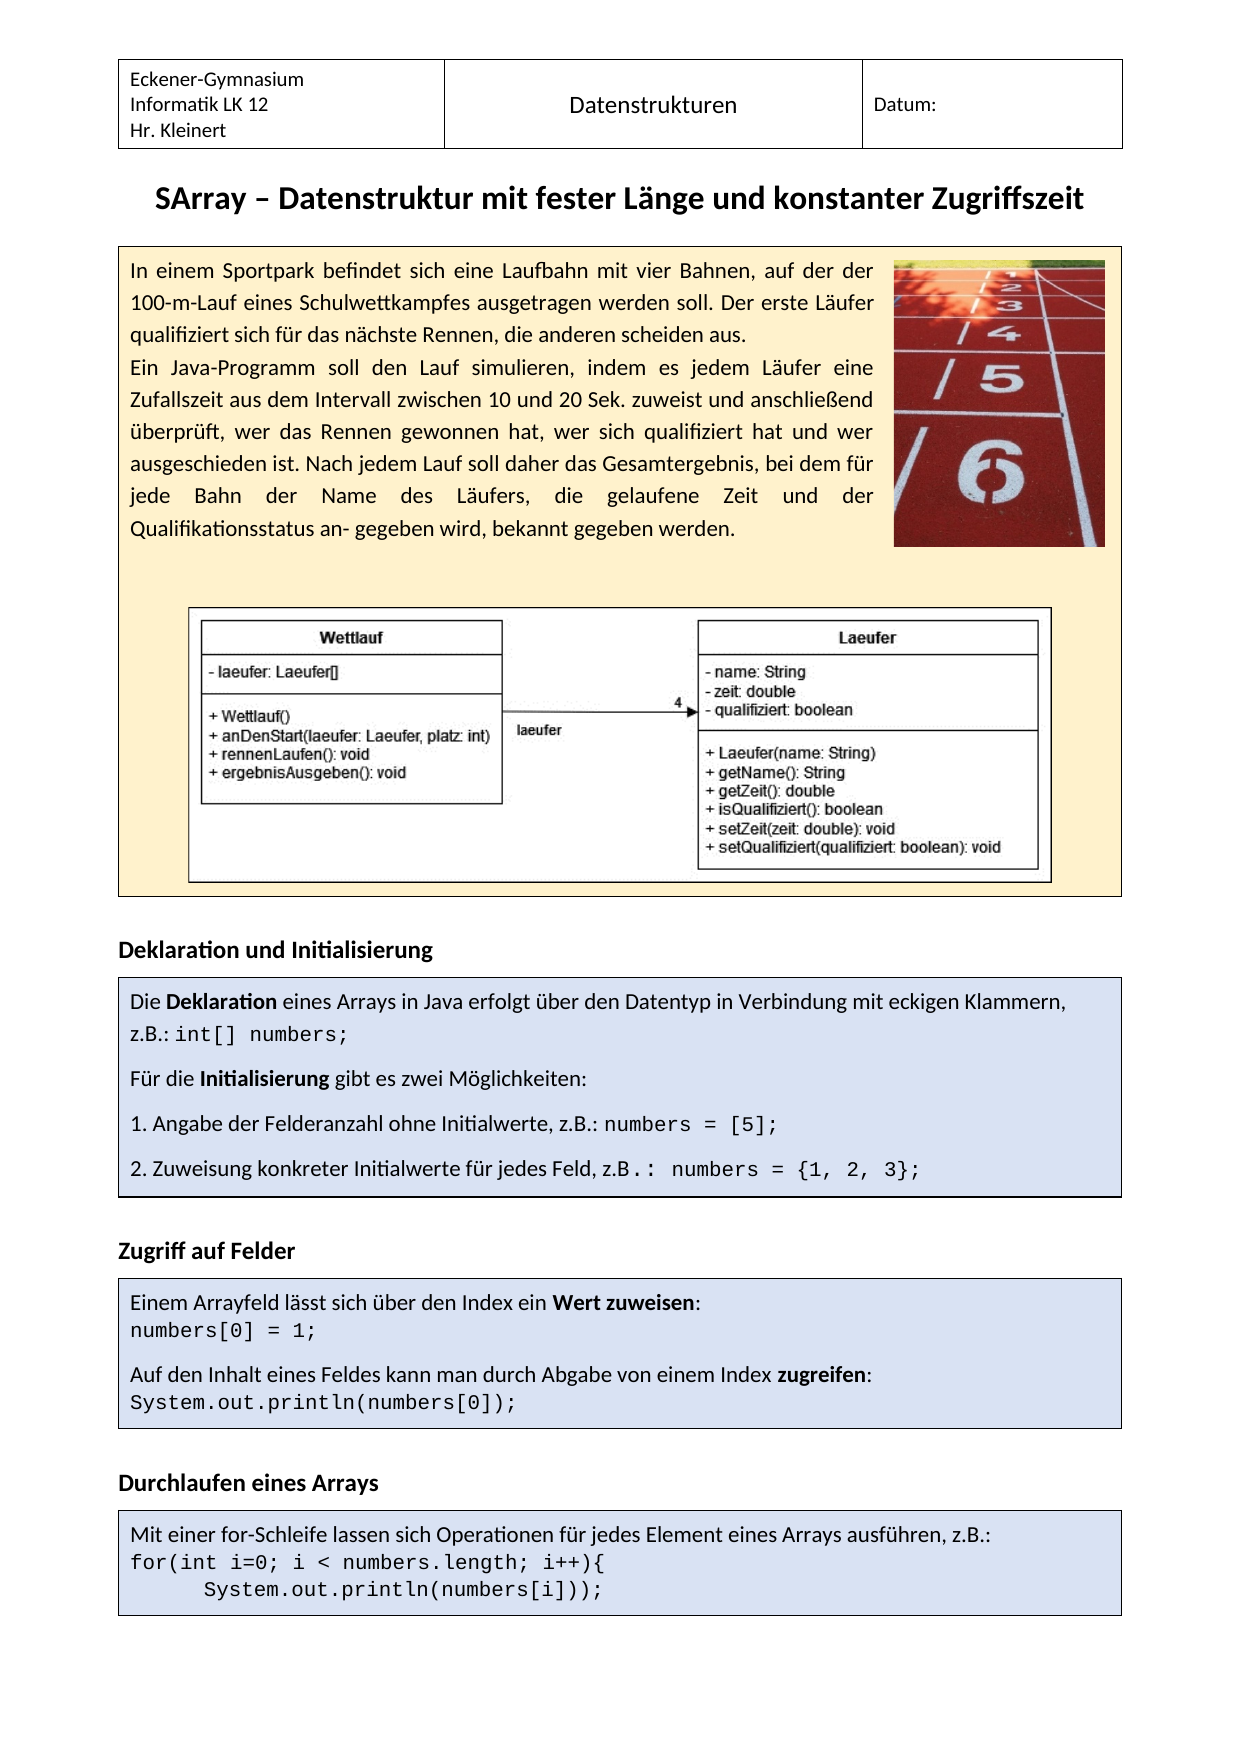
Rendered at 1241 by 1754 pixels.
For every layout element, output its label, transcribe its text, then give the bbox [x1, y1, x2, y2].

table_header In einem Sportpark befindet sich eine Laufbahn mit vier Bahnen, auf der der 100-m-Lauf eines Schulwettkampfes ausgetragen werden soll. Der erste Läufer qualifiziert sich für das nächste Rennen, die anderen scheiden aus. Ein Java-Programm soll den Lauf simulieren, indem es jedem Läufer eine Zufallszeit aus dem Intervall zwischen 10 und 20 Sek. zuweist und anschließend überprüft, wer das Rennen gewonnen hat, wer sich qualifiziert hat und wer ausgeschieden ist. Nach jedem Lauf soll daher das Gesamtergebnis, bei dem für jede Bahn der Name des Läufers, die gelaufene Zeit und der Qualifikationsstatus an- gegeben wird, bekannt gegeben werden. [119, 247, 1121, 896]
table_header Mit einer for-Schleife lassen sich Operationen für jedes Element eines Arrays ausführen, z.B.: for(int i=0; i < numbers.length; i++){ System.out.println(numbers[i])); [119, 1511, 1121, 1615]
text SArray – Datenstruktur mit fester Länge und konstanter Zugriffszeit [118, 177, 1122, 218]
table_header Die Deklaration eines Arrays in Java erfolgt über den Datentyp in Verbindung mit eckigen Klammern, z.B.: int[] numbers; Für die Initialisierung gibt es zwei Möglichkeiten: 1. Angabe der Felderanzahl ohne Initialwerte, z.B.: numbers = [5]; 2. Zuweisung konkreter Initialwerte für jedes Feld, z.B.: numbers = {1, 2, 3}; [119, 978, 1121, 1196]
picture [188, 607, 1052, 883]
text Deklaration und Initialisierung [118, 934, 1122, 964]
text Zugriff auf Felder [118, 1235, 1122, 1265]
text Durchlaufen eines Arrays [118, 1467, 1122, 1497]
picture [909, 260, 1108, 547]
table_header Einem Arrayfeld lässt sich über den Index ein Wert zuweisen: numbers[0] = 1; Auf den Inhalt eines Feldes kann man durch Abgabe von einem Index zugreifen: System.out.println(numbers[0]); [119, 1279, 1121, 1428]
